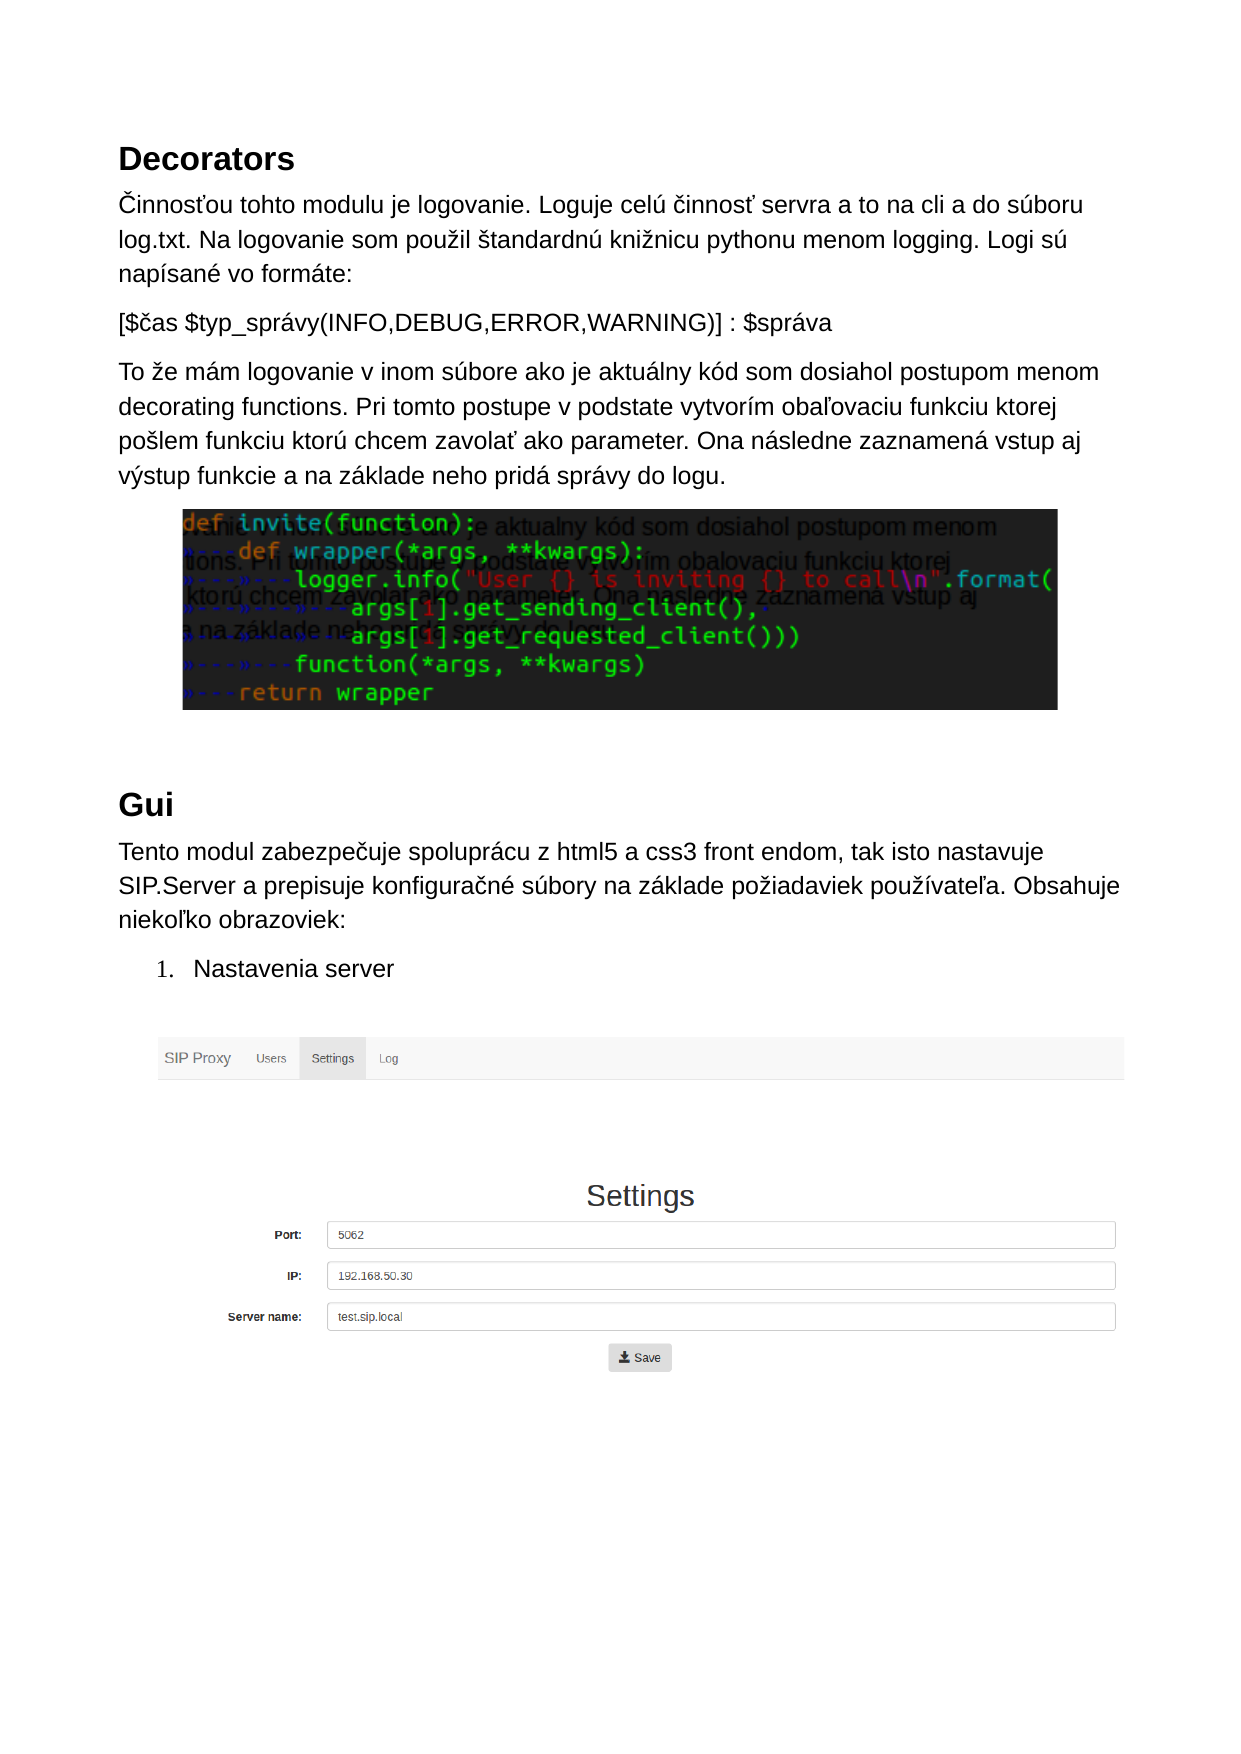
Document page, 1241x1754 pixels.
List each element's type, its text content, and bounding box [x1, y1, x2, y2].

list Nastavenia server [156, 954, 1122, 983]
text To že mám logovanie v inom súbore ako je aktuálny kód som dosiahol postupom menom decorating functions. Pri tomto postupe v podstate vytvorím obaľovaciu funkciu ktorej pošlem funkciu ktorú chcem zavolať ako parameter. Ona následne zaznamená vstup aj výstup funkcie a na základe neho pridá správy do logu. [118, 357, 1122, 489]
subtitle Gui [118, 785, 1122, 824]
subtitle Decorators [118, 139, 1122, 178]
picture [182, 509, 1058, 710]
picture [158, 1037, 1125, 1400]
text [$čas $typ_správy(INFO,DEBUG,ERROR,WARNING)] : $správa [118, 308, 1122, 337]
text Činnosťou tohto modulu je logovanie. Loguje celú činnosť servra a to na cli a do súboru log.txt. Na logovanie som použil štandardnú knižnicu pythonu menom logging. Logi sú napísané vo formáte: [118, 190, 1122, 288]
text Tento modul zabezpečuje spoluprácu z html5 a css3 front endom, tak isto nastavuje SIP.Server a prepisuje konfiguračné súbory na základe požiadaviek používateľa. Obsahuje niekoľko obrazoviek: [118, 836, 1122, 934]
